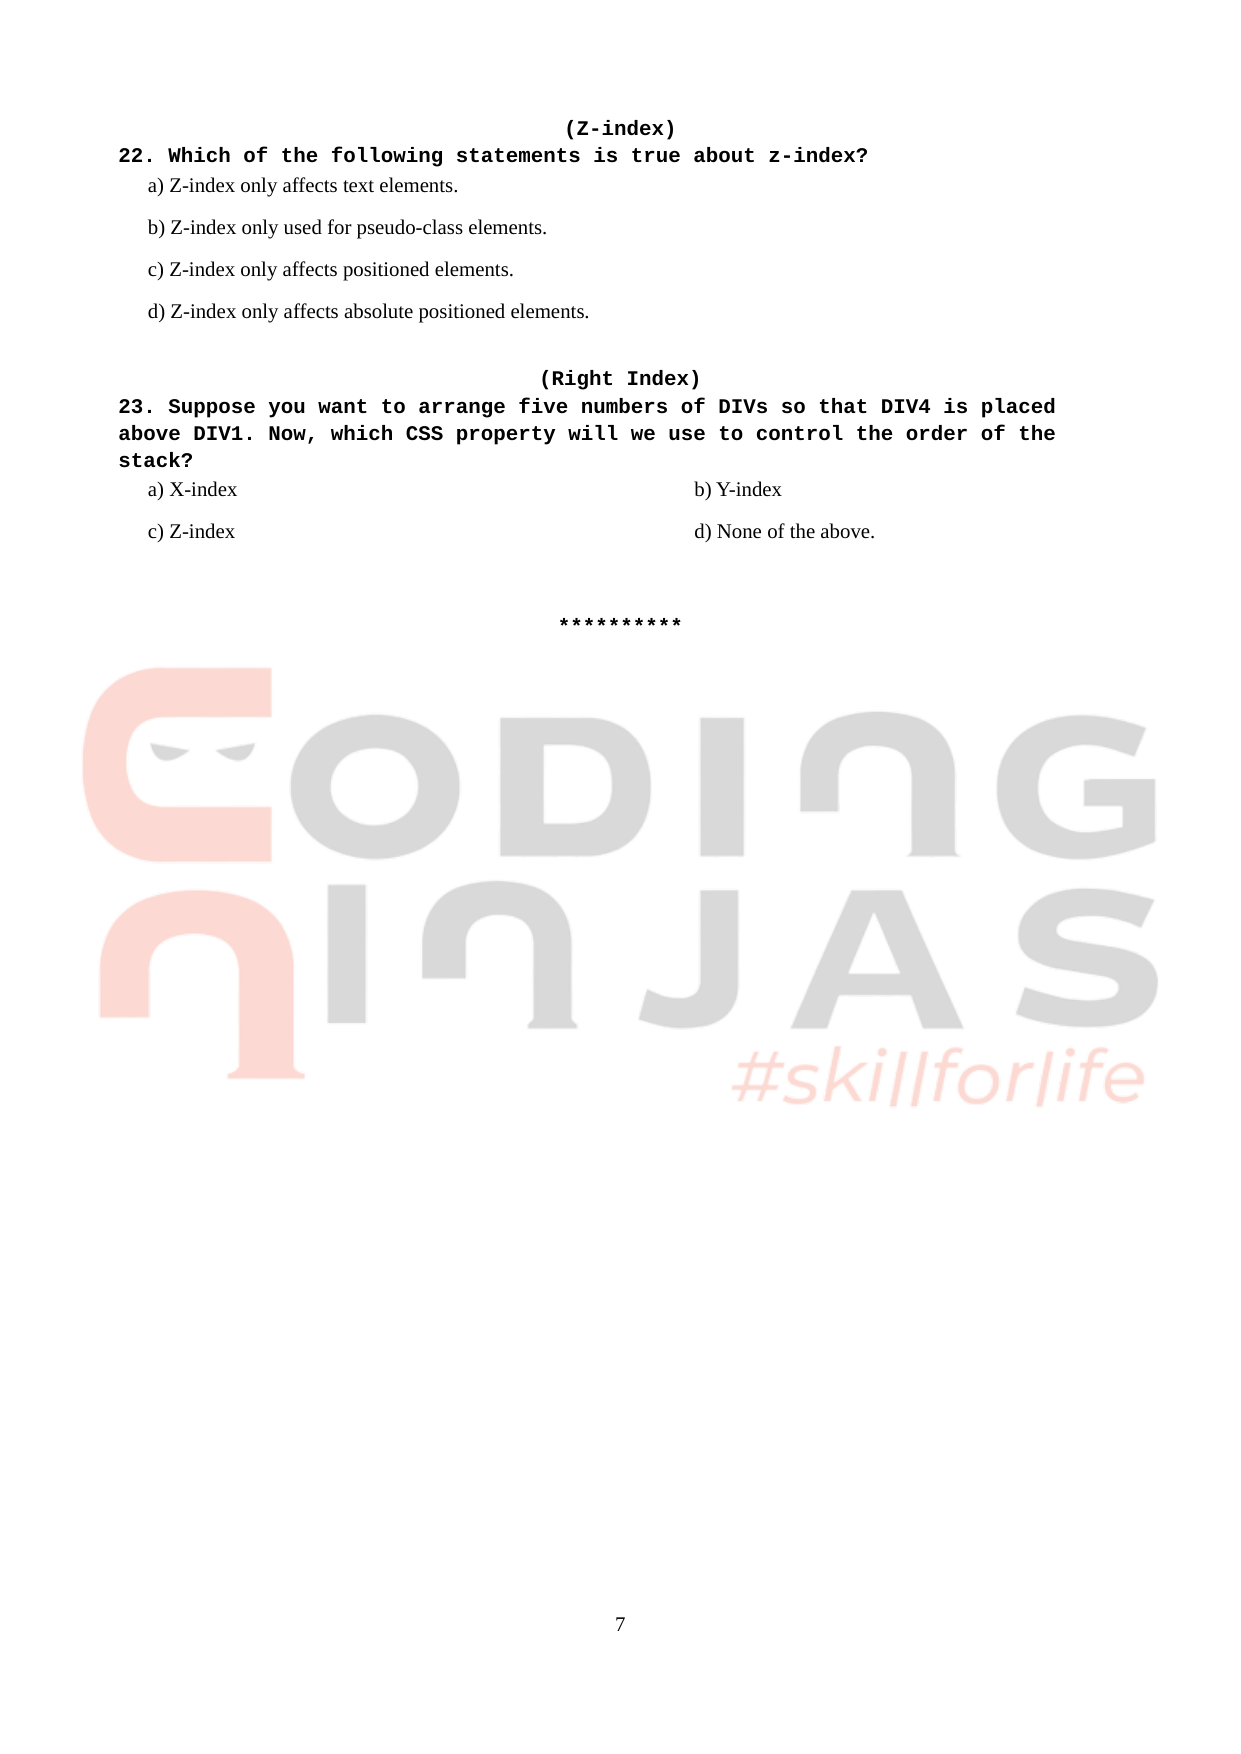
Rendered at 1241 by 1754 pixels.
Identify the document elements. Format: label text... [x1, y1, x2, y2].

text a) X-index b) Y-index [148, 477, 1122, 501]
text 23. Suppose you want to arrange five numbers of DIVs so that DIV4 is placed above DIV1. Now, which CSS property will we use to control the order of the stack? [118, 396, 1122, 474]
text a) Z-index only affects text elements. [148, 172, 1122, 197]
text d) Z-index only affects absolute positioned elements. [148, 299, 1122, 323]
text c) Z-index only affects positioned elements. [148, 257, 1122, 281]
text (Right Index) [118, 368, 1122, 392]
text (Z-index) [118, 118, 1122, 142]
text c) Z-index d) None of the above. [148, 519, 1122, 543]
text ********** [118, 616, 1122, 639]
text 22. Which of the following statements is true about z-index? [118, 145, 1122, 169]
text b) Z-index only used for pseudo-class elements. [148, 215, 1122, 239]
